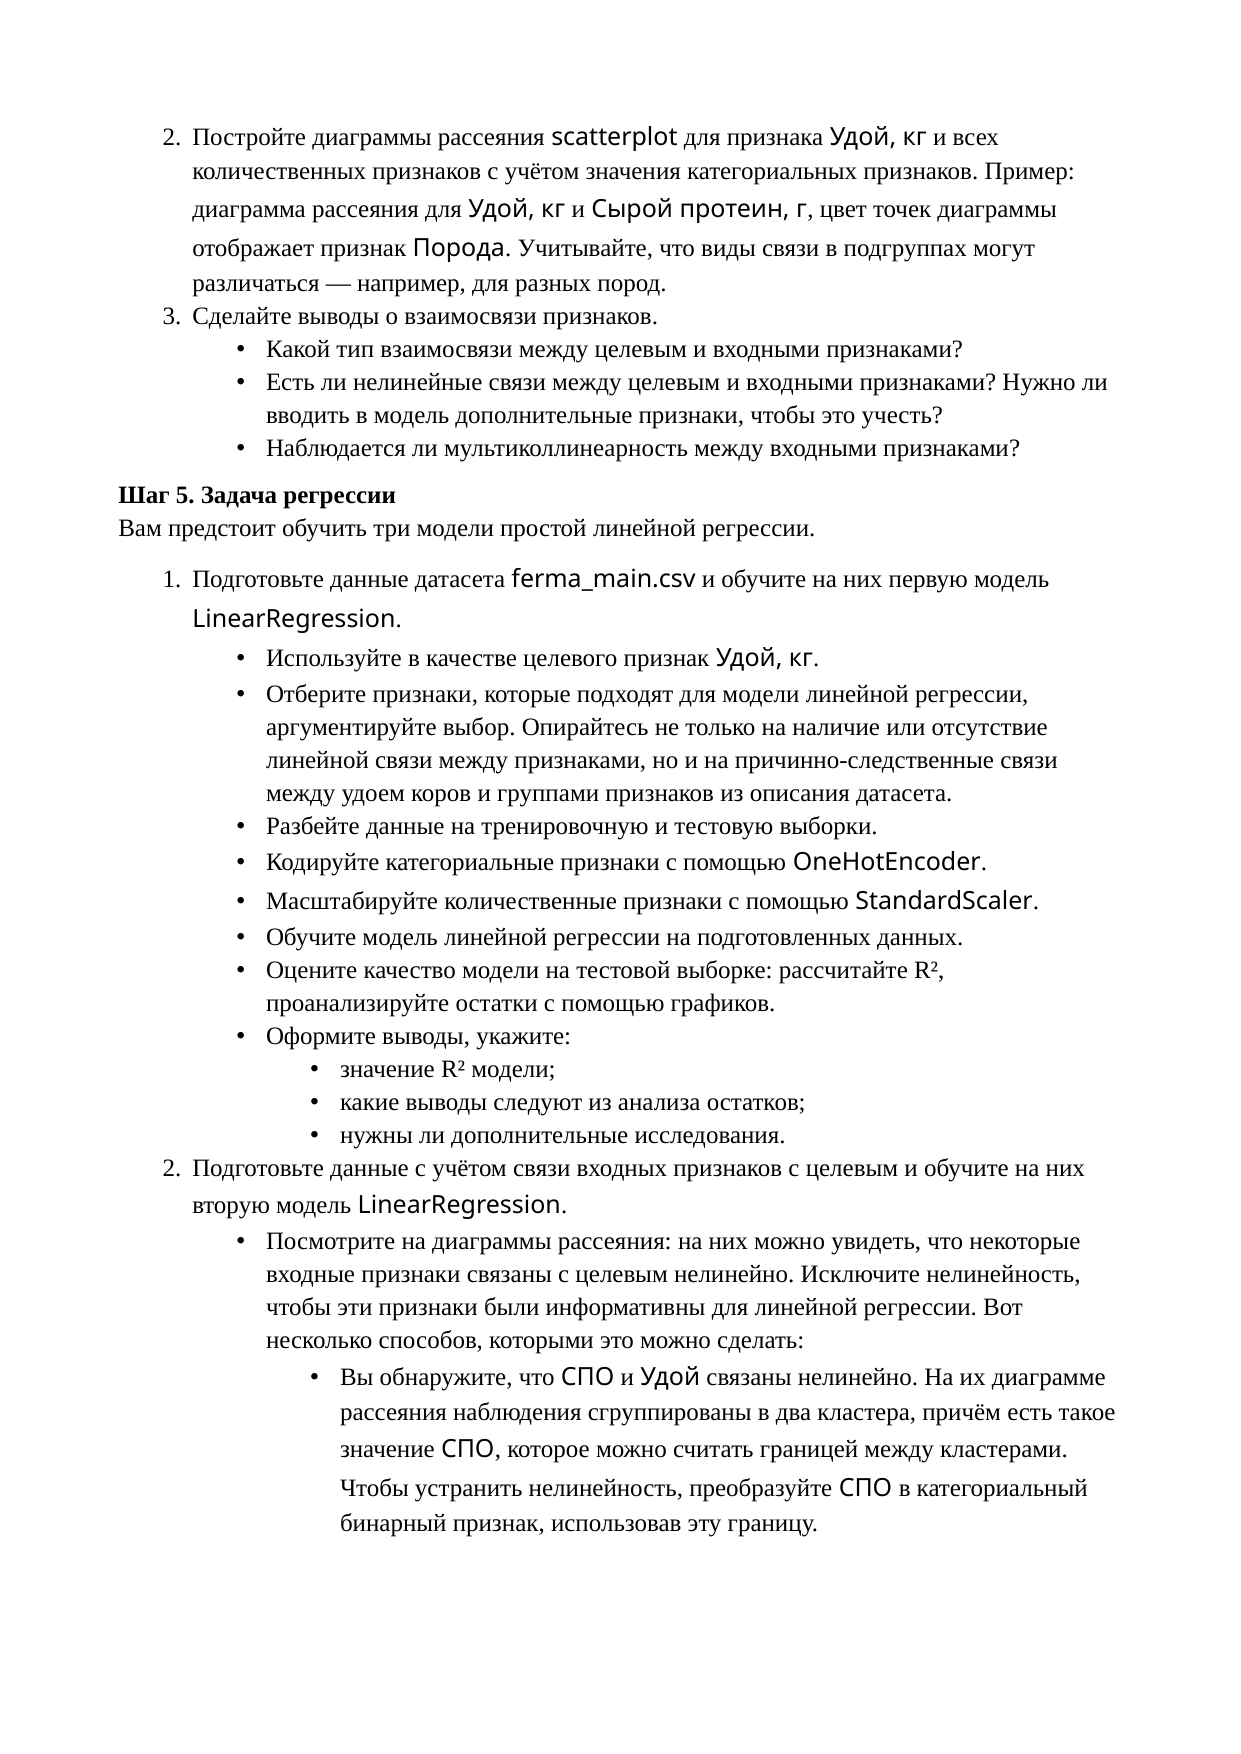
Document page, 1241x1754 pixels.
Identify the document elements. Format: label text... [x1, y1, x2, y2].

list Масштабируйте количественные признаки с помощью StandardScaler. [236, 883, 1122, 917]
list значение R² модели; [310, 1054, 1122, 1083]
list Оцените качество модели на тестовой выборке: рассчитайте R², проанализируйте остатки с помощью графиков. [236, 955, 1122, 1017]
list нужны ли дополнительные исследования. [310, 1120, 1122, 1149]
list Подготовьте данные датасета ferma_main.csv и обучите на них первую модель LinearRegression. [162, 561, 1122, 634]
list Оформите выводы, укажите: [236, 1021, 1122, 1050]
text Вам предстоит обучить три модели простой линейной регрессии. [118, 513, 1122, 542]
list Разбейте данные на тренировочную и тестовую выборки. [236, 811, 1122, 839]
list Кодируйте категориальные признаки с помощью OneHotEncoder. [236, 844, 1122, 878]
list какие выводы следуют из анализа остатков; [310, 1087, 1122, 1116]
list Постройте диаграммы рассеяния scatterplot для признака Удой, кг и всех количественных признаков с учётом значения категориальных признаков. Пример: диаграмма рассеяния для Удой, кг и Сырой протеин, г, цвет точек диаграммы отображает признак Порода. Учитывайте, что виды связи в подгруппах могут различаться — например, для разных пород. [162, 118, 1122, 297]
list Используйте в качестве целевого признак Удой, кг. [236, 639, 1122, 673]
list Подготовьте данные с учётом связи входных признаков с целевым и обучите на них вторую модель LinearRegression. [162, 1153, 1122, 1221]
list Наблюдается ли мультиколлинеарность между входными признаками? [236, 433, 1122, 462]
list Какой тип взаимосвязи между целевым и входными признаками? [236, 334, 1122, 363]
text Шаг 5. Задача регрессии [118, 481, 1122, 509]
list Посмотрите на диаграммы рассеяния: на них можно увидеть, что некоторые входные признаки связаны с целевым нелинейно. Исключите нелинейность, чтобы эти признаки были информативны для линейной регрессии. Вот несколько способов, которыми это можно сделать: [236, 1226, 1122, 1354]
list Есть ли нелинейные связи между целевым и входными признаками? Нужно ли вводить в модель дополнительные признаки, чтобы это учесть? [236, 367, 1122, 429]
list Отберите признаки, которые подходят для модели линейной регрессии, аргументируйте выбор. Опирайтесь не только на наличие или отсутствие линейной связи между признаками, но и на причинно-следственные связи между удоем коров и группами признаков из описания датасета. [236, 679, 1122, 806]
list Обучите модель линейной регрессии на подготовленных данных. [236, 922, 1122, 951]
list Вы обнаружите, что СПО и Удой связаны нелинейно. На их диаграмме рассеяния наблюдения сгруппированы в два кластера, причём есть такое значение СПО, которое можно считать границей между кластерами. Чтобы устранить нелинейность, преобразуйте СПО в категориальный бинарный признак, использовав эту границу. [310, 1358, 1122, 1537]
list Сделайте выводы о взаимосвязи признаков. [162, 301, 1122, 329]
